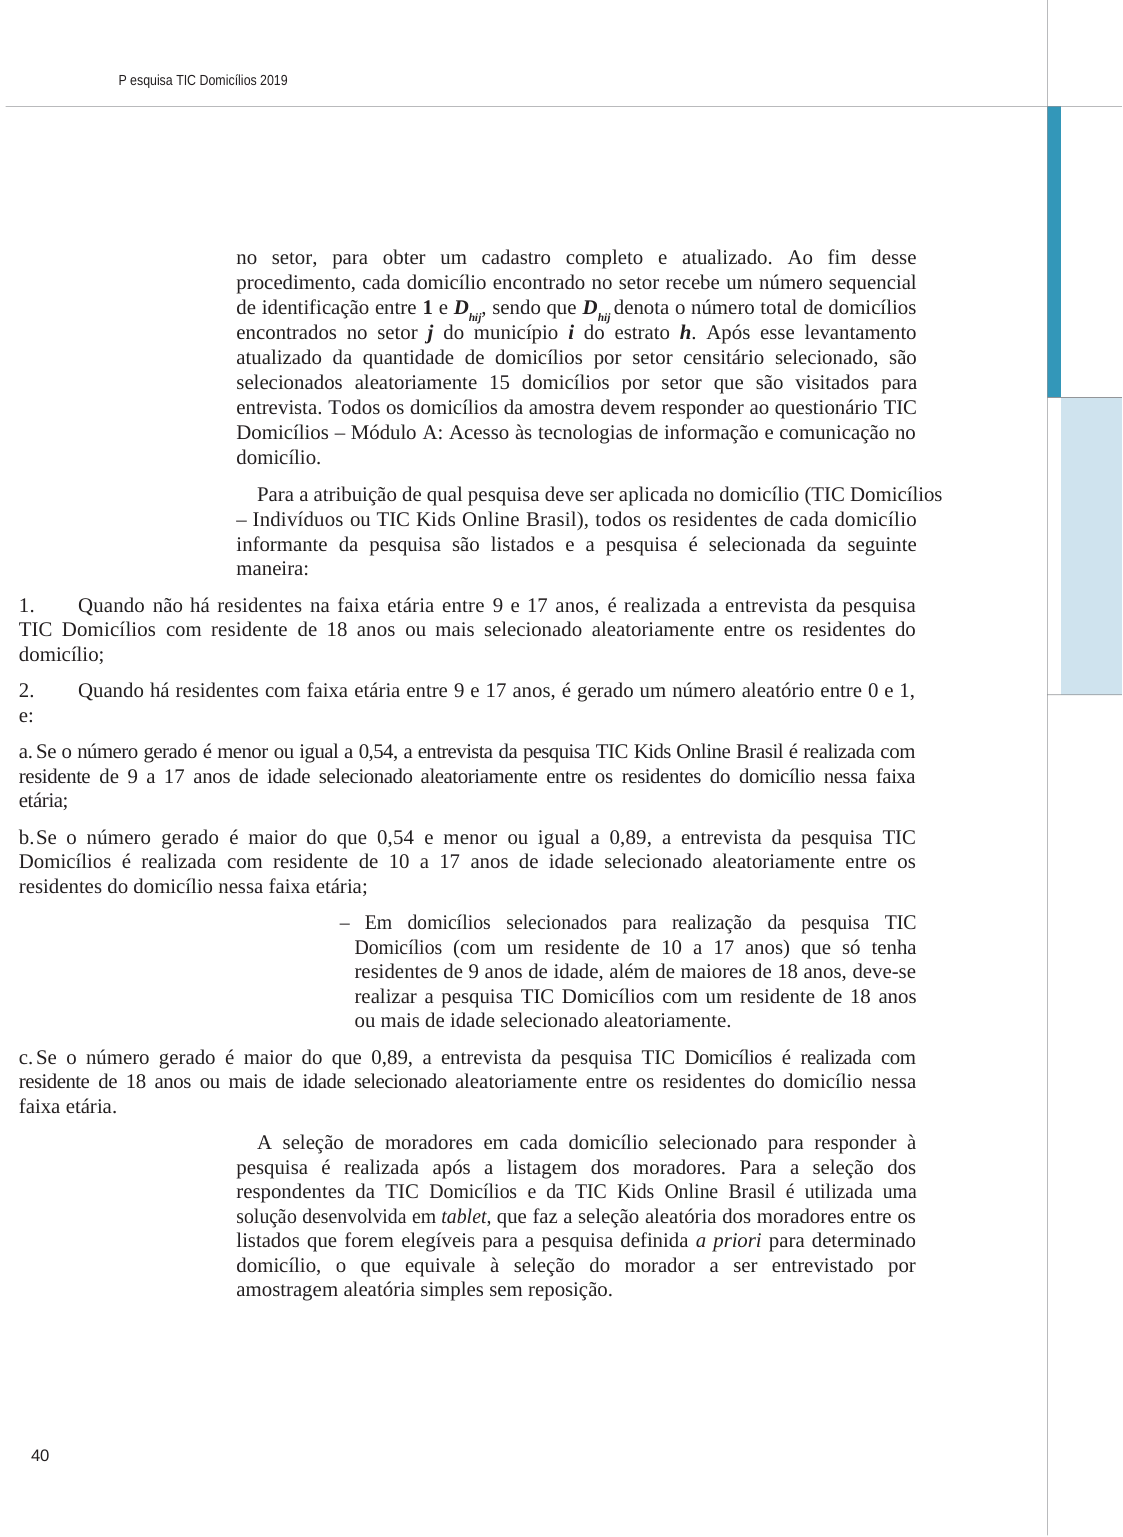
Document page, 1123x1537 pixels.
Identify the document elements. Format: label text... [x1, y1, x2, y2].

list Se o número gerado é menor ou igual a 0,54, a entrevista da pesquisa TIC Kids Online Brasil é realizada com residente de 9 a 17 anos de idade selecionado aleatoriamente entre os residentes do domicílio nessa faixa etária; [19, 739, 916, 812]
list Se o número gerado é maior do que 0,54 e menor ou igual a 0,89, a entrevista da pesquisa TIC Domicílios é realizada com residente de 10 a 17 anos de idade selecionado aleatoriamente entre os residentes do domicílio nessa faixa etária; [19, 824, 917, 898]
text – Em domicílios selecionados para realização da pesquisa TIC Domicílios (com um residente de 10 a 17 anos) que só tenha residentes de 9 anos de idade, além de maiores de 18 anos, deve-se realizar a pesquisa TIC Domicílios com um residente de 18 anos ou mais de idade selecionado aleatoriamente. [339, 910, 917, 1032]
text – Indivíduos ou TIC Kids Online Brasil), todos os residentes de cada domicílio informante da pesquisa são listados e a pesquisa é selecionada da seguinte maneira: [236, 507, 917, 580]
list Se o número gerado é maior do que 0,89, a entrevista da pesquisa TIC Domicílios é realizada com residente de 18 anos ou mais de idade selecionado aleatoriamente entre os residentes do domicílio nessa faixa etária. [19, 1045, 916, 1118]
list Quando não há residentes na faixa etária entre 9 e 17 anos, é realizada a entrevista da pesquisa TIC Domicílios com residente de 18 anos ou mais selecionado aleatoriamente entre os residentes do domicílio; [19, 593, 916, 666]
text A seleção de moradores em cada domicílio selecionado para responder à pesquisa é realizada após a listagem dos moradores. Para a seleção dos respondentes da TIC Domicílios e da TIC Kids Online Brasil é utilizada uma solução desenvolvida em tablet, que faz a seleção aleatória dos moradores entre os listados que forem elegíveis para a pesquisa definida a priori para determinado domicílio, o que equivale à seleção do morador a ser entrevistado por amostragem aleatória simples sem reposição. [236, 1130, 917, 1301]
list Quando há residentes com faixa etária entre 9 e 17 anos, é gerado um número aleatório entre 0 e 1, e: [19, 678, 916, 727]
text Para a atribuição de qual pesquisa deve ser aplicada no domicílio (TIC Domicílios [257, 482, 1047, 506]
text no setor, para obter um cadastro completo e atualizado. Ao fim desse procedimento, cada domicílio encontrado no setor recebe um número sequencial de identificação entre 1 e Dhij, sendo que Dhij denota o número total de domicílios encontrados no setor j do município i do estrato h. Após esse levantamento atualizado da quantidade de domicílios por setor censitário selecionado, são selecionados aleatoriamente 15 domicílios por setor que são visitados para entrevista. Todos os domicílios da amostra devem responder ao questionário TIC Domicílios – Módulo A: Acesso às tecnologias de informação e comunicação no domicílio. [236, 245, 917, 470]
